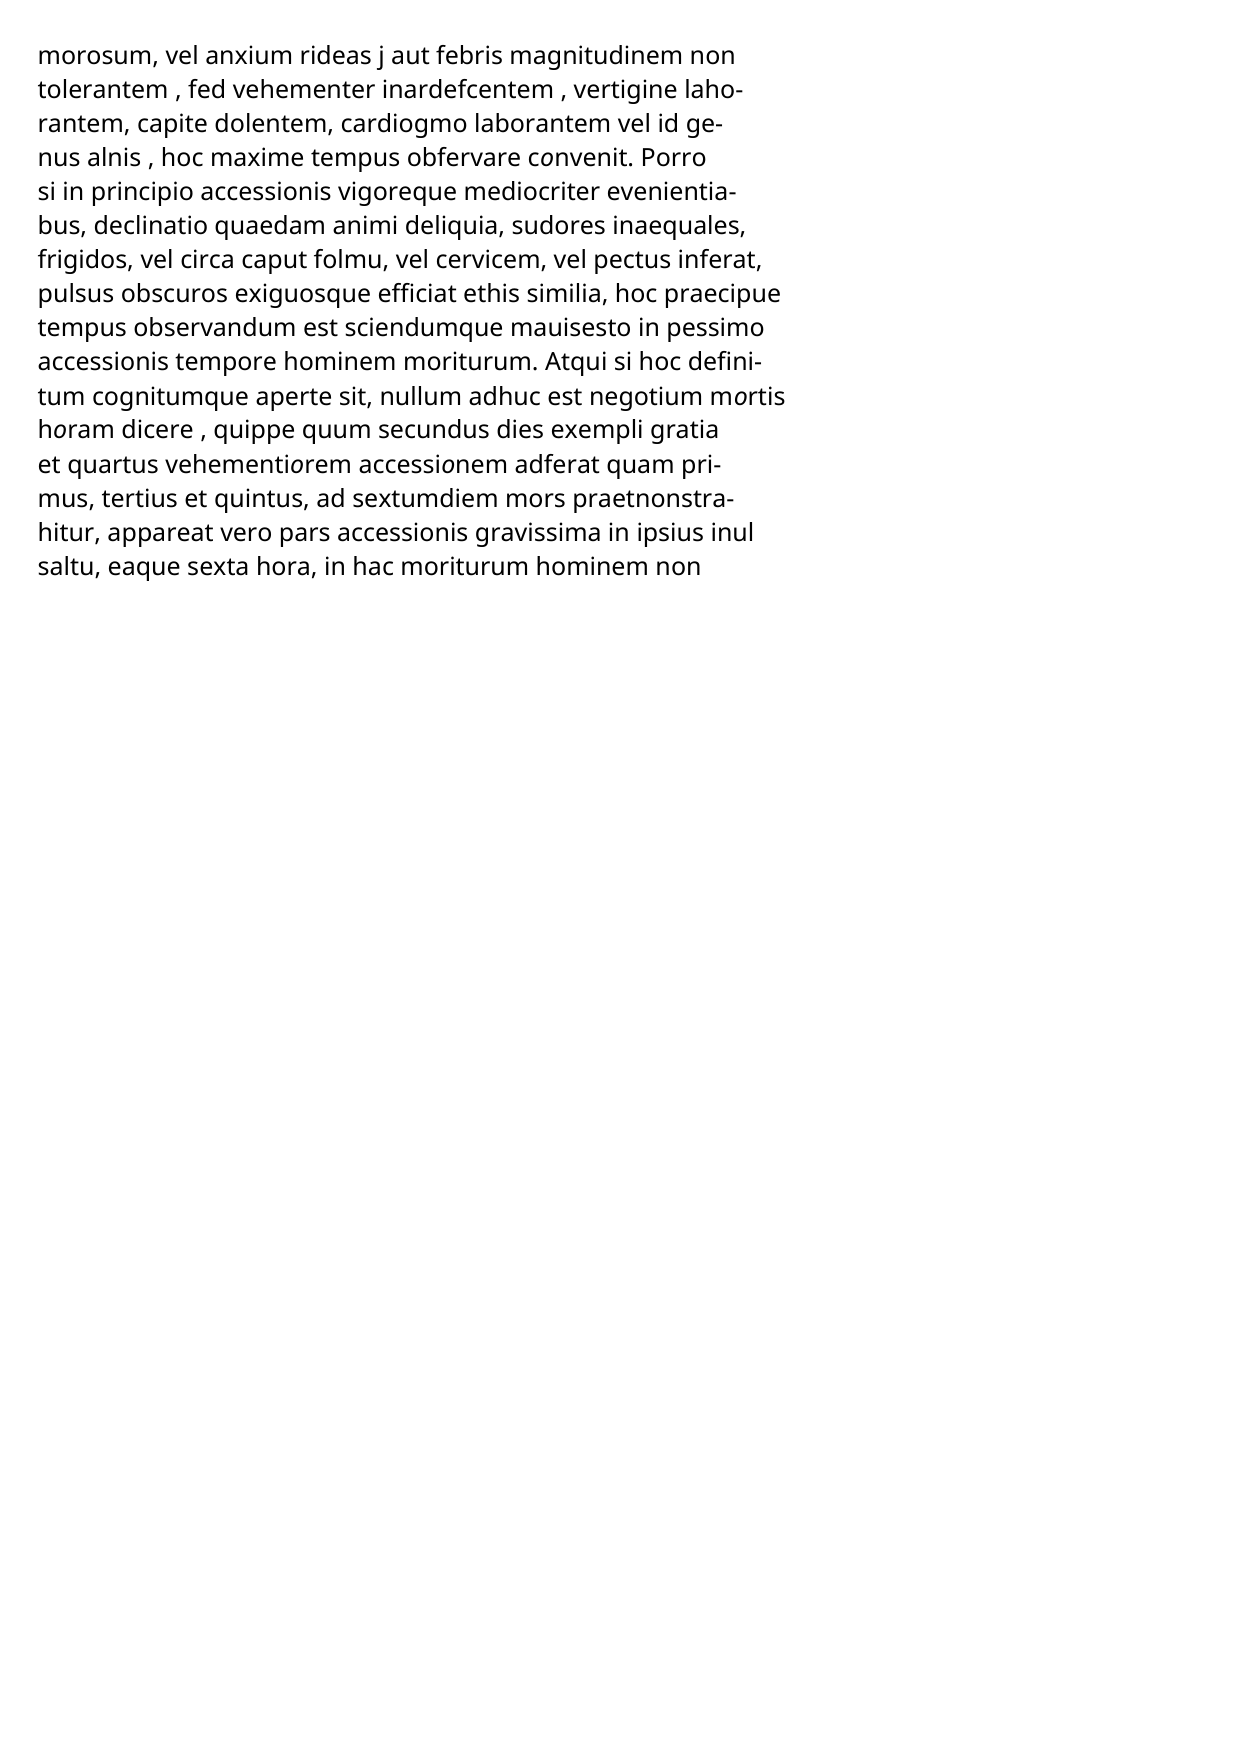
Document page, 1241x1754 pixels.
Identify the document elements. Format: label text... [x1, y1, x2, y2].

text morosum, vel anxium rideas j aut febris magnitudinem non tolerantem , fed vehementer inardefcentem , vertigine laho- rantem, capite dolentem, cardiogmo laborantem vel id ge- nus alnis , hoc maxime tempus obfervare convenit. Porro si in principio accessionis vigoreque mediocriter evenientia- bus, declinatio quaedam animi deliquia, sudores inaequales, frigidos, vel circa caput folmu, vel cervicem, vel pectus inferat, pulsus obscuros exiguosque efficiat ethis similia, hoc praecipue tempus observandum est sciendumque mauisesto in pessimo accessionis tempore hominem moriturum. Atqui si hoc defini- tum cognitumque aperte sit, nullum adhuc est negotium mortis horam dicere , quippe quum secundus dies exempli gratia et quartus vehementiorem accessionem adferat quam pri- mus, tertius et quintus, ad sextumdiem mors praetnonstra- hitur, appareat vero pars accessionis gravissima in ipsius inul saltu, eaque sexta hora, in hac moriturum hominem non [37, 37, 1203, 582]
